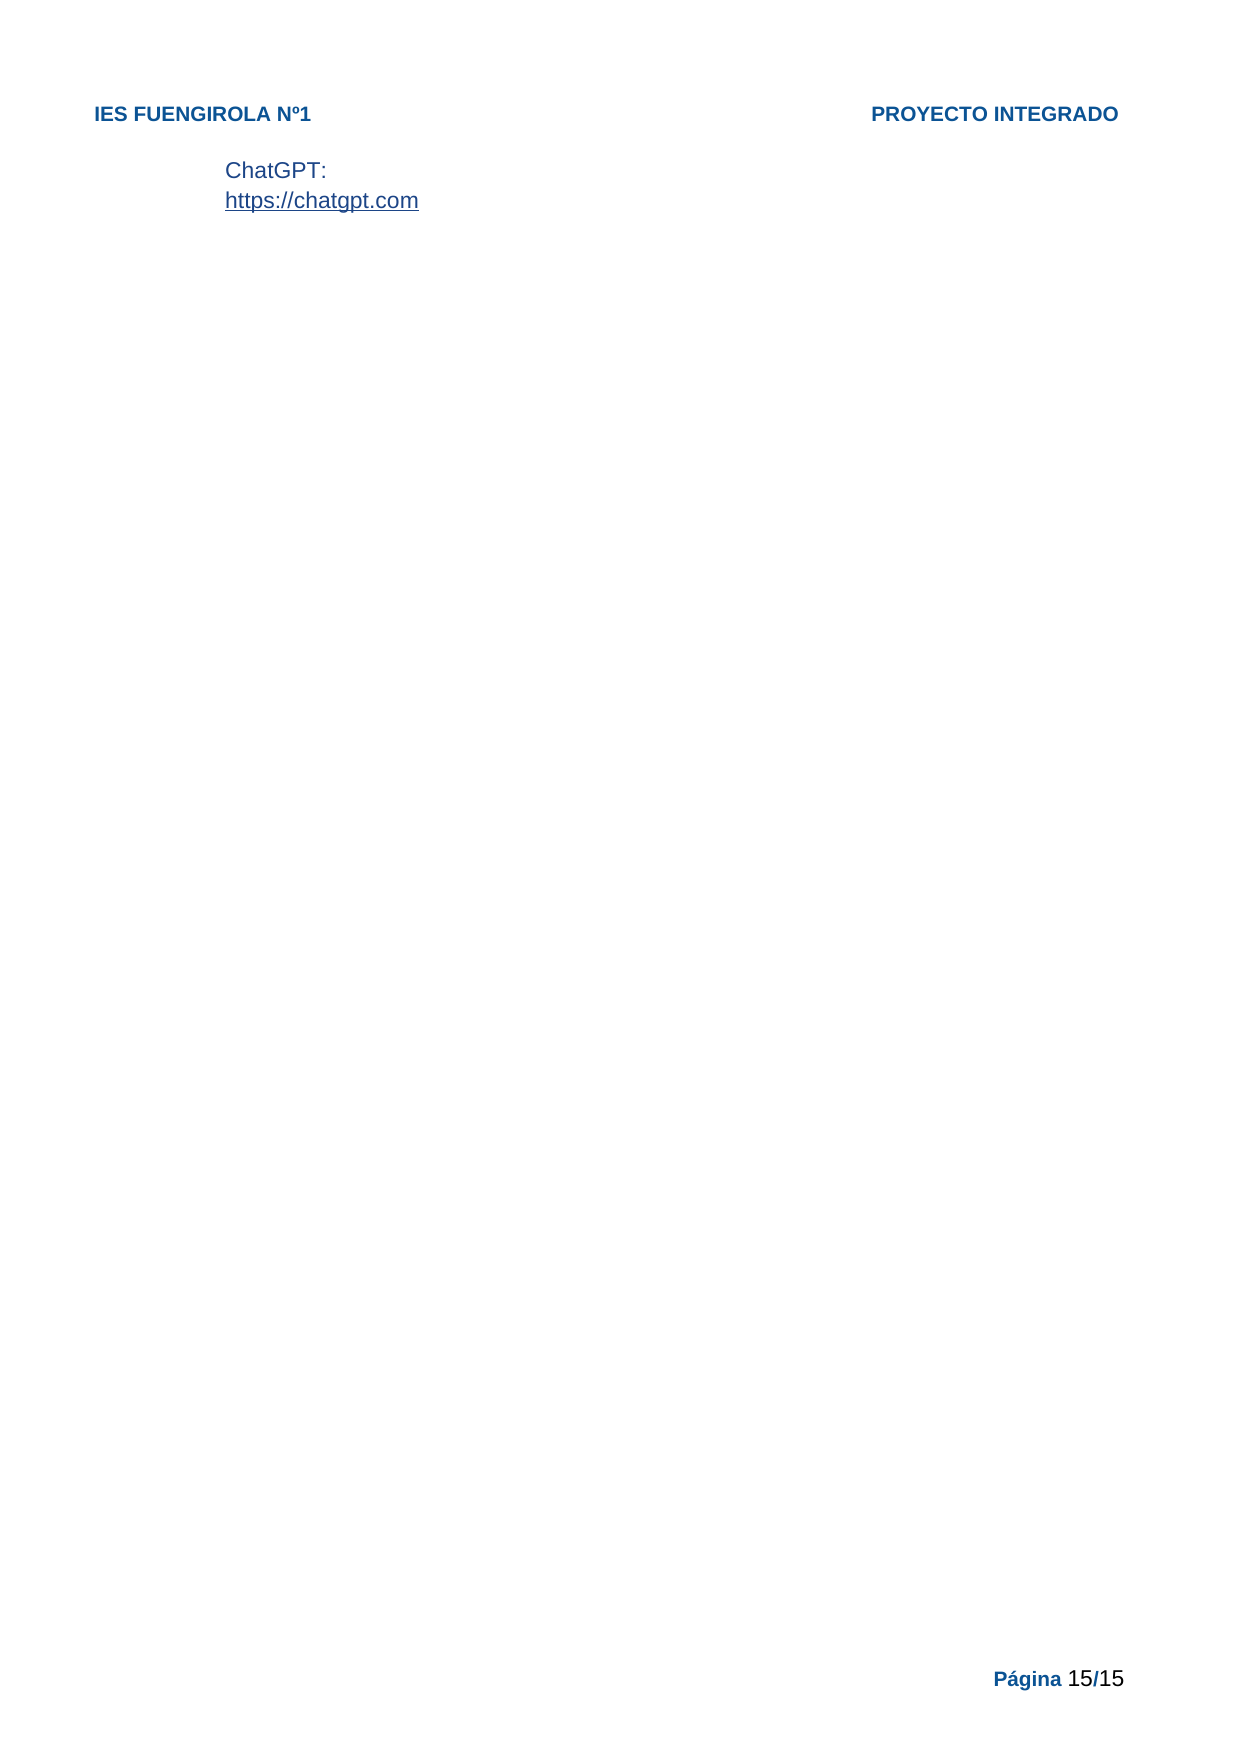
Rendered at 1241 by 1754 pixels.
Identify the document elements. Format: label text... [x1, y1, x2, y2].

text ChatGPT: [150, 157, 1124, 183]
text https://chatgpt.com [150, 187, 1124, 214]
